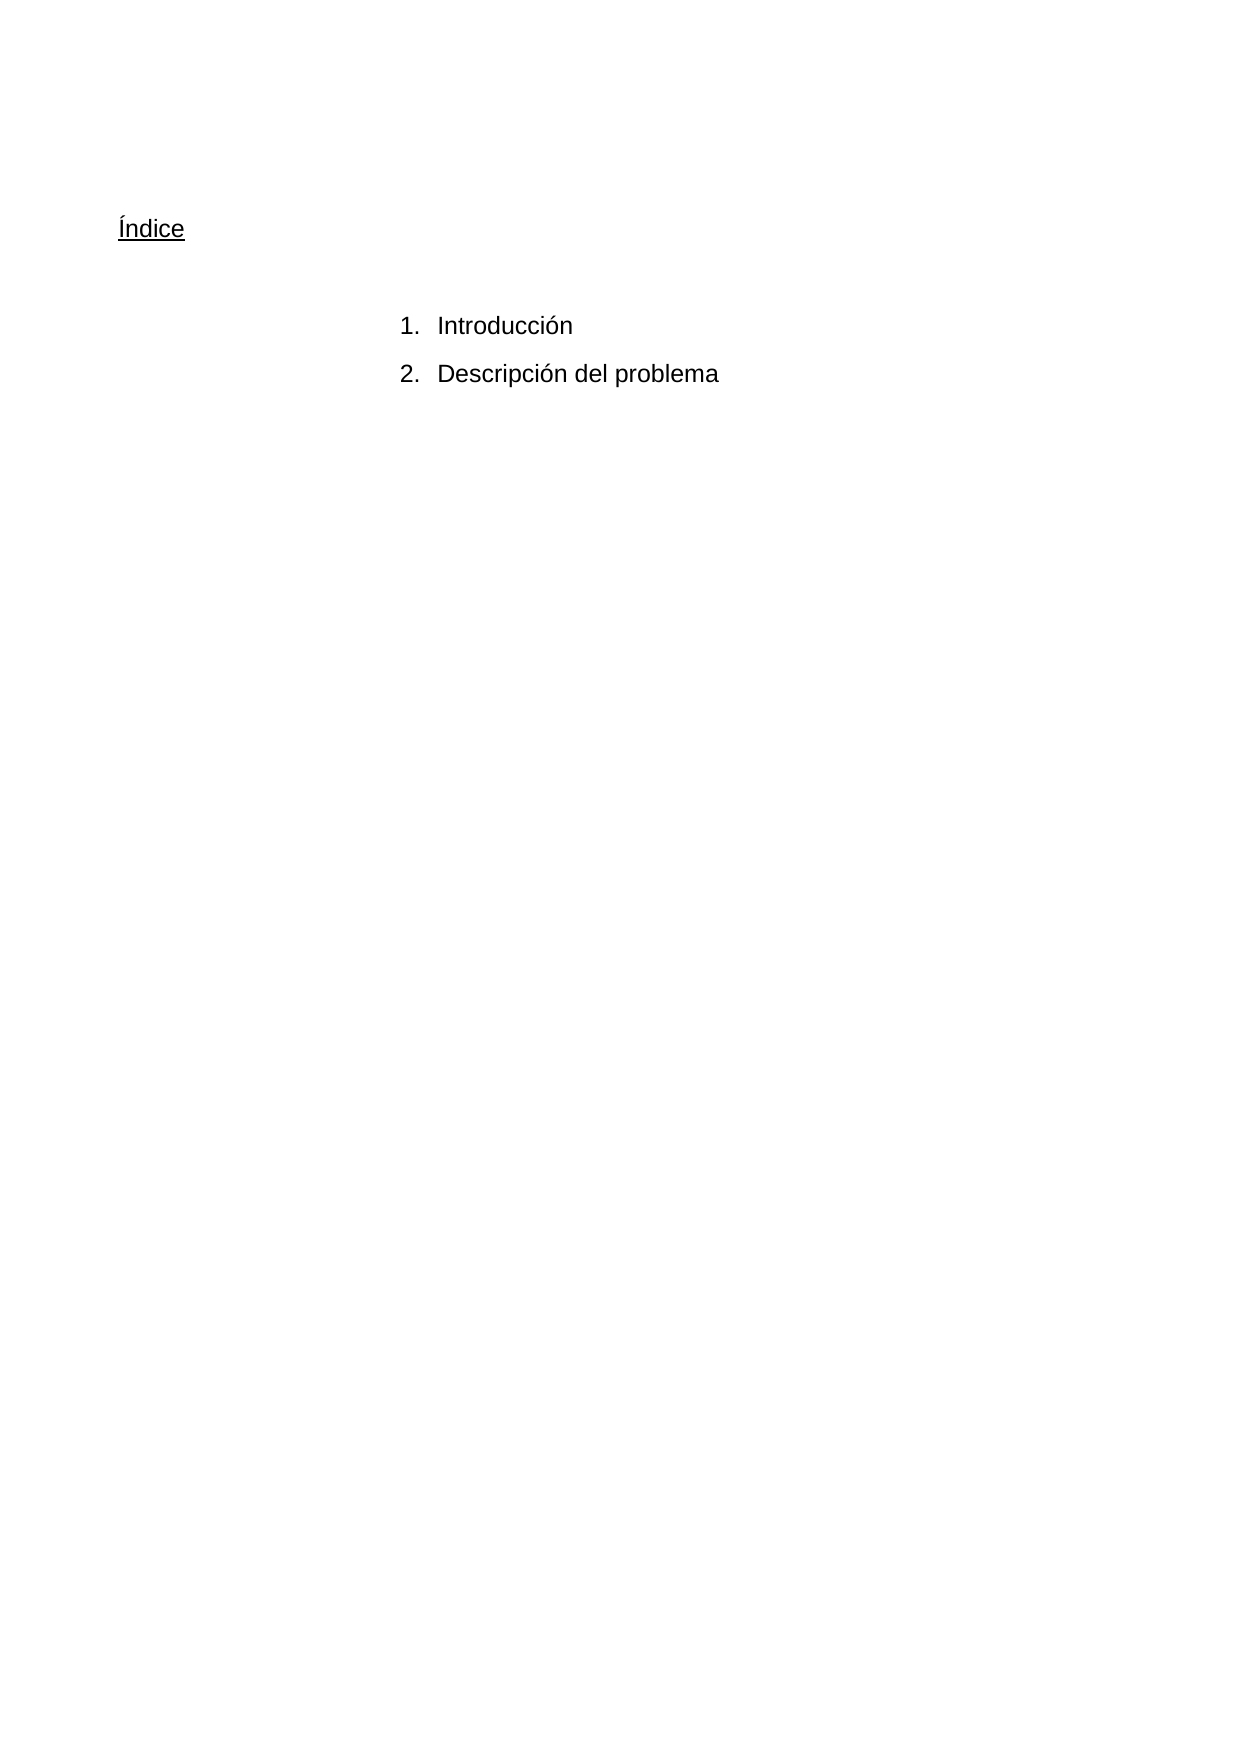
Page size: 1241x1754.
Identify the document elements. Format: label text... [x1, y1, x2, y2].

list Descripción del problema [399, 359, 1122, 387]
text Índice [118, 214, 1122, 243]
list Introducción [399, 311, 1122, 339]
